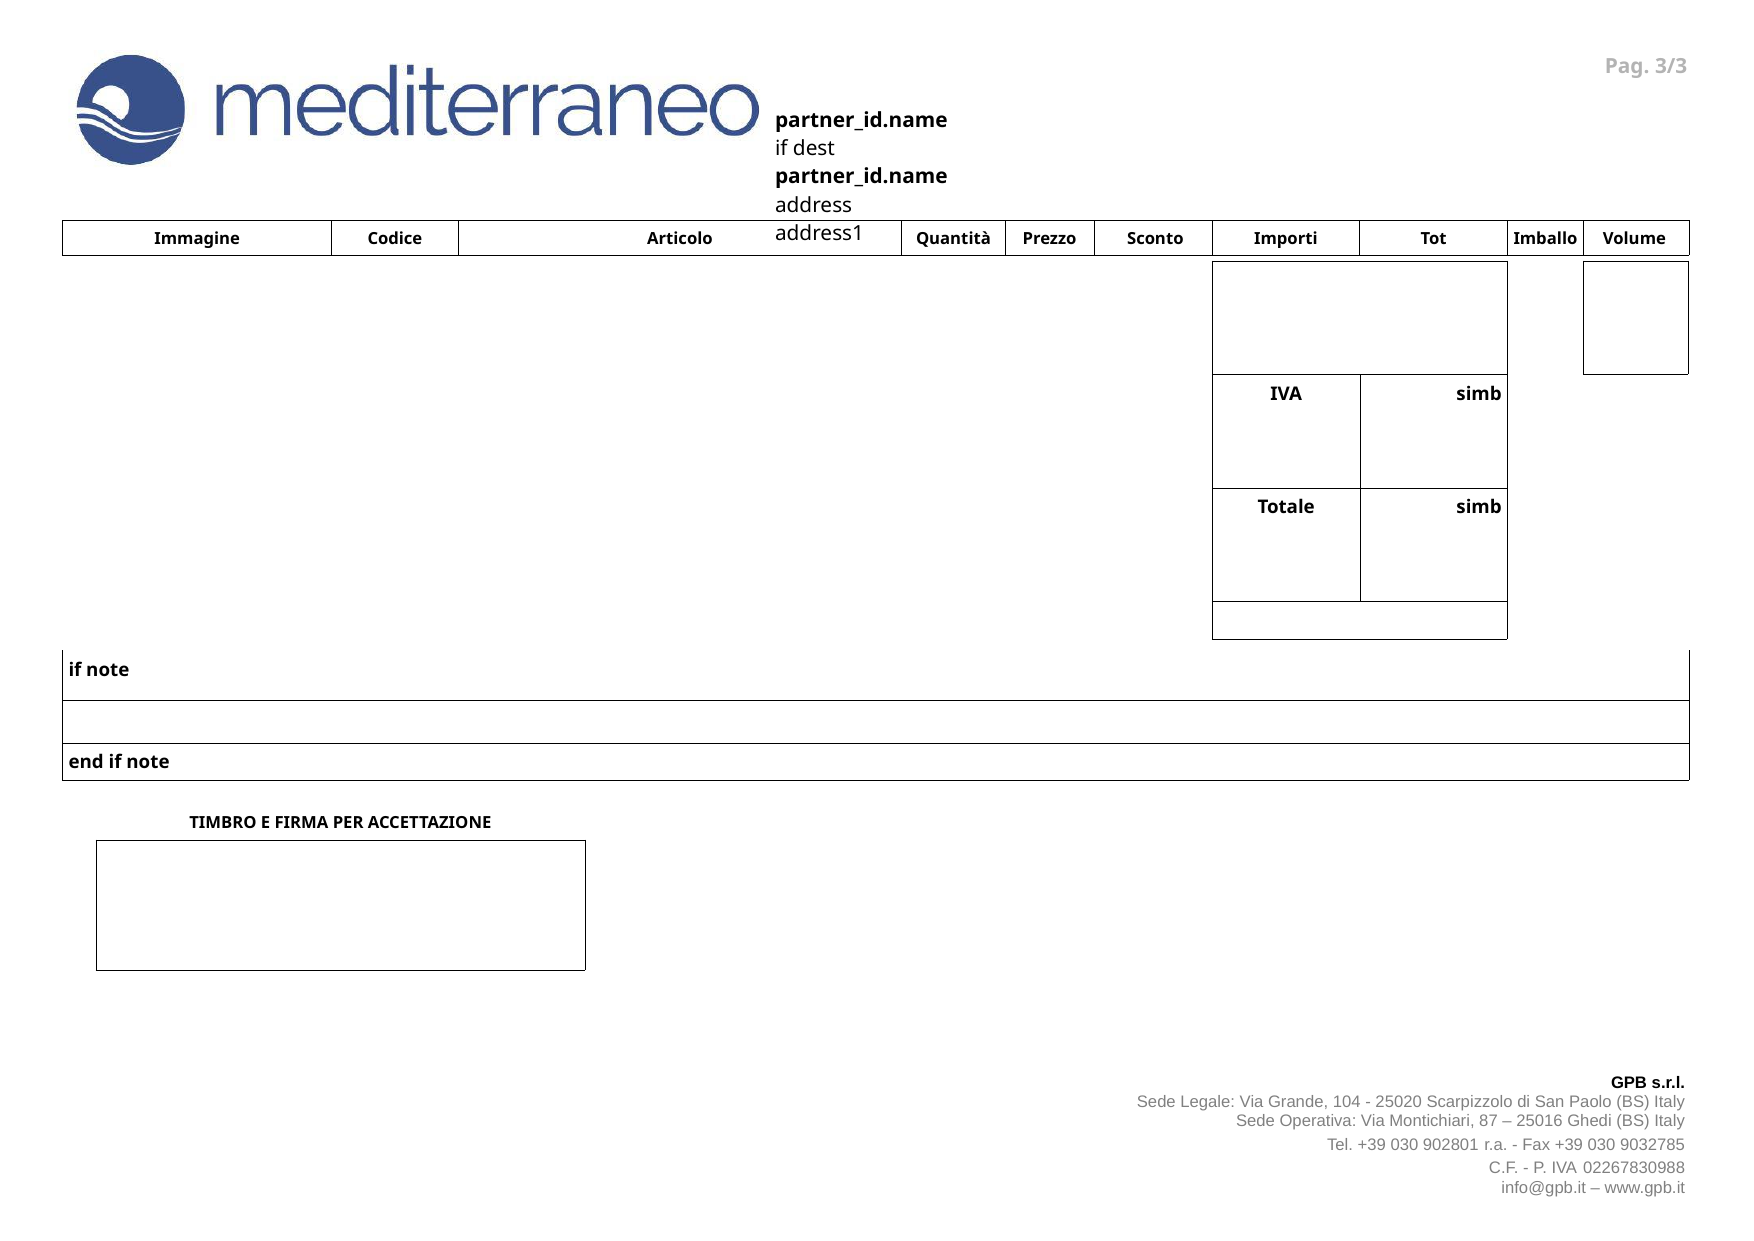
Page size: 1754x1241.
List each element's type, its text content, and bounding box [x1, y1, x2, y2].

table_cell [1212, 256, 1507, 261]
table_cell [1507, 256, 1583, 644]
picture [68, 50, 764, 170]
table_cell [1583, 256, 1689, 261]
table_cell [97, 841, 585, 970]
table_header Prezzo [1006, 221, 1094, 255]
table_cell [1212, 640, 1507, 644]
table_cell <if test="o.partner_id and o.partner_id.country_id and o.partner_id.country_id.code == 'IT'"> [1213, 262, 1507, 374]
table_header Imballo [1508, 221, 1583, 255]
table_cell [1583, 374, 1689, 644]
table_cell <o.note> [63, 701, 1689, 743]
table_header Tot [1360, 221, 1507, 255]
table_header Sconto [1095, 221, 1212, 255]
table_cell if note [63, 650, 1689, 700]
table_cell simb <formatLang(o.currency_amount_tax)> [1361, 375, 1507, 488]
table_cell Totale [1213, 489, 1360, 601]
table_header TIMBRO E FIRMA PER ACCETTAZIONE [96, 805, 585, 839]
table_header Codice [332, 221, 458, 255]
table_cell simb <formatLang(o.currency_amount_total)> [1361, 489, 1507, 601]
table_cell m3 <round(get_counter("volume"), 2)> [1584, 262, 1688, 374]
table_cell </if> [1213, 602, 1507, 638]
table_cell end if note [63, 744, 1689, 780]
table_header Volume [1584, 221, 1689, 255]
table_header Quantità [902, 221, 1005, 255]
table_header Importi [1213, 221, 1359, 255]
table_cell [63, 256, 1212, 644]
text </if> [62, 999, 1692, 1024]
table_cell IVA [1213, 375, 1360, 488]
table_cell [63, 645, 1689, 650]
table_header Immagine [63, 221, 331, 255]
table_header Articolo [459, 221, 901, 255]
